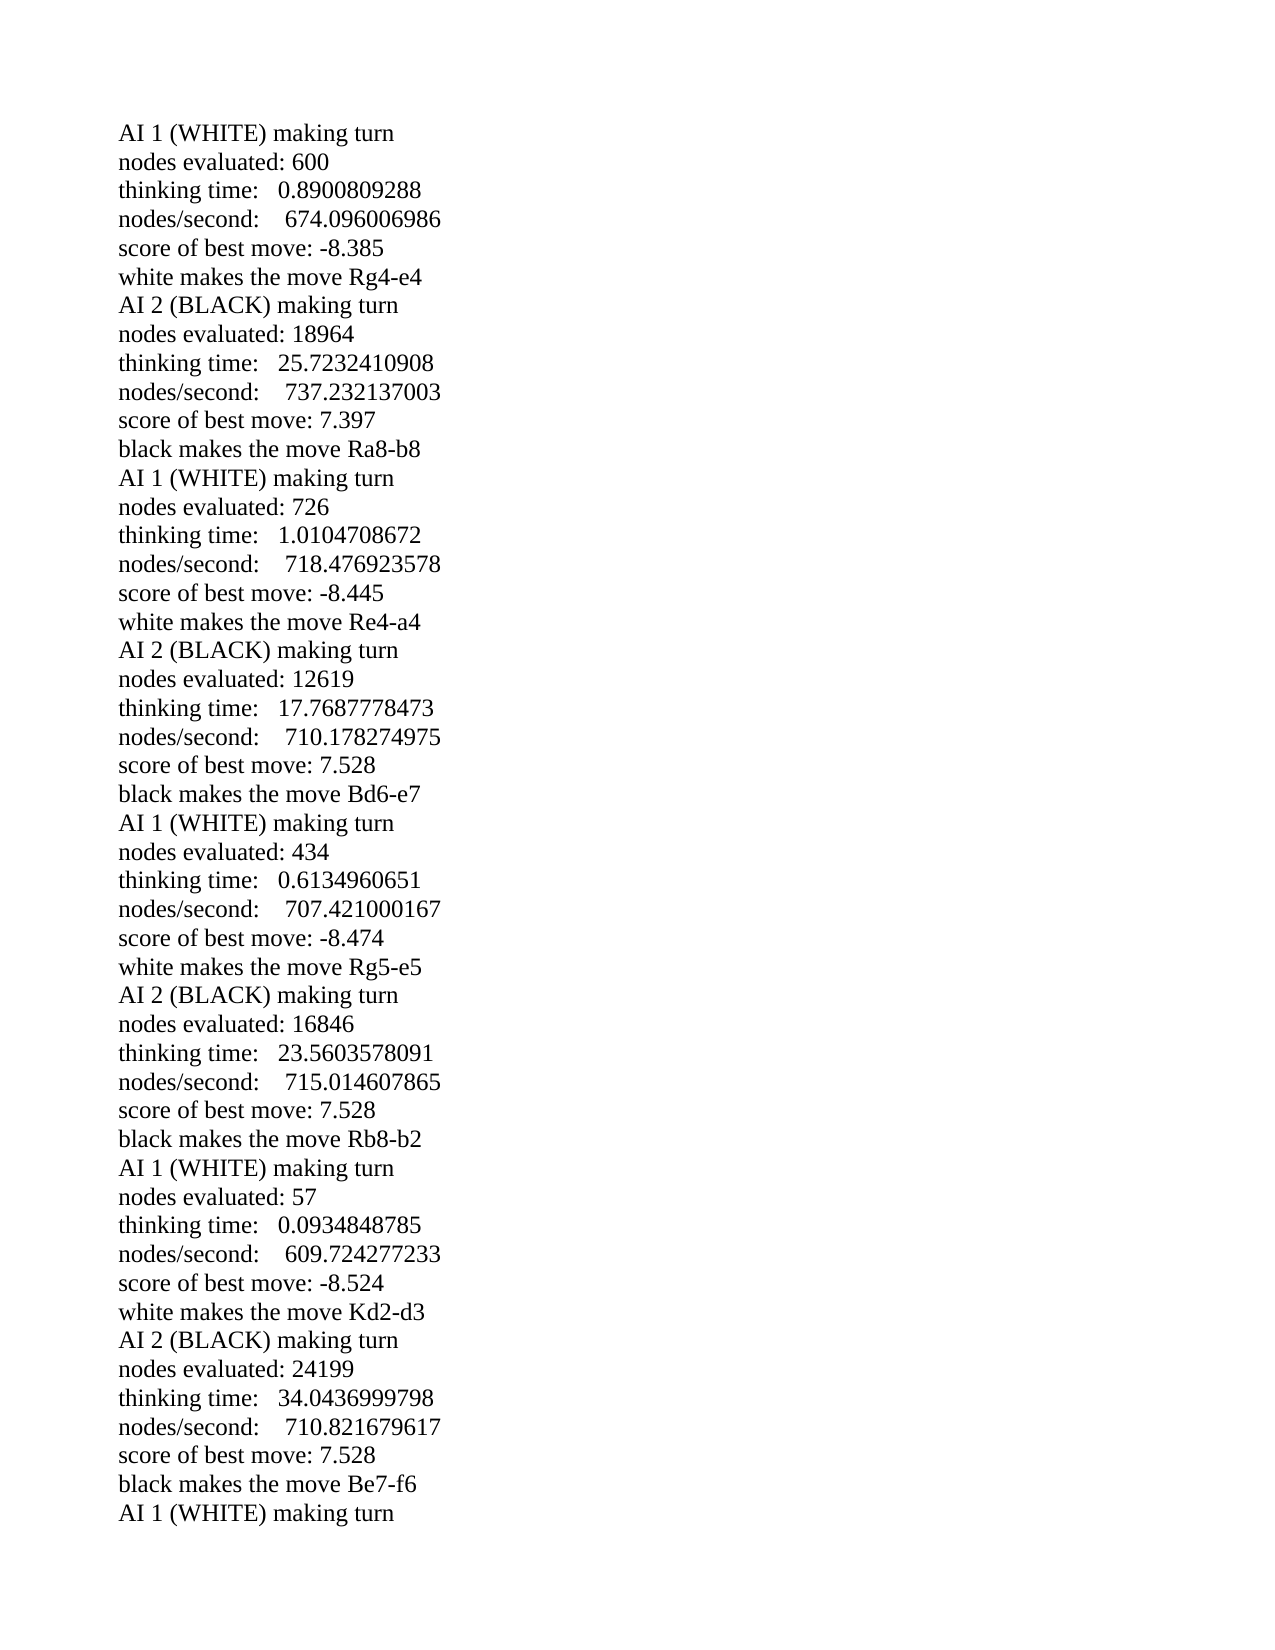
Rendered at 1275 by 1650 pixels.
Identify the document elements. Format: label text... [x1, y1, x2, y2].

text black makes the move Be7-f6 [118, 1469, 1157, 1498]
text score of best move: 7.528 [118, 1441, 1157, 1469]
text nodes evaluated: 600 [118, 147, 1157, 176]
text nodes evaluated: 726 [118, 492, 1157, 521]
text score of best move: -8.385 [118, 233, 1157, 262]
text score of best move: 7.397 [118, 406, 1157, 434]
text AI 1 (WHITE) making turn [118, 808, 1157, 837]
text nodes/second: 718.476923578 [118, 549, 1157, 578]
text AI 1 (WHITE) making turn [118, 1498, 1157, 1527]
text nodes evaluated: 16846 [118, 1009, 1157, 1038]
text thinking time: 1.0104708672 [118, 521, 1157, 549]
text black makes the move Bd6-e7 [118, 779, 1157, 808]
text AI 2 (BLACK) making turn [118, 291, 1157, 319]
text AI 2 (BLACK) making turn [118, 636, 1157, 664]
text thinking time: 34.0436999798 [118, 1383, 1157, 1412]
text nodes/second: 674.096006986 [118, 204, 1157, 233]
text thinking time: 17.7687778473 [118, 693, 1157, 722]
text AI 2 (BLACK) making turn [118, 981, 1157, 1009]
text white makes the move Rg4-e4 [118, 262, 1157, 291]
text white makes the move Re4-a4 [118, 607, 1157, 636]
text thinking time: 0.8900809288 [118, 176, 1157, 204]
text thinking time: 0.0934848785 [118, 1211, 1157, 1239]
text score of best move: -8.445 [118, 578, 1157, 607]
text thinking time: 0.6134960651 [118, 866, 1157, 894]
text AI 1 (WHITE) making turn [118, 463, 1157, 492]
text black makes the move Ra8-b8 [118, 434, 1157, 463]
text white makes the move Rg5-e5 [118, 952, 1157, 981]
text AI 1 (WHITE) making turn [118, 1153, 1157, 1182]
text AI 1 (WHITE) making turn [118, 118, 1157, 147]
text score of best move: -8.524 [118, 1268, 1157, 1297]
text score of best move: -8.474 [118, 923, 1157, 952]
text thinking time: 23.5603578091 [118, 1038, 1157, 1067]
text thinking time: 25.7232410908 [118, 348, 1157, 377]
text score of best move: 7.528 [118, 1096, 1157, 1124]
text nodes evaluated: 18964 [118, 319, 1157, 348]
text nodes evaluated: 57 [118, 1182, 1157, 1211]
text nodes/second: 609.724277233 [118, 1239, 1157, 1268]
text nodes evaluated: 434 [118, 837, 1157, 866]
text nodes evaluated: 12619 [118, 664, 1157, 693]
text nodes/second: 715.014607865 [118, 1067, 1157, 1096]
text score of best move: 7.528 [118, 751, 1157, 779]
text nodes/second: 737.232137003 [118, 377, 1157, 406]
text nodes evaluated: 24199 [118, 1354, 1157, 1383]
text white makes the move Kd2-d3 [118, 1297, 1157, 1326]
text nodes/second: 710.178274975 [118, 722, 1157, 751]
text nodes/second: 707.421000167 [118, 894, 1157, 923]
text AI 2 (BLACK) making turn [118, 1326, 1157, 1354]
text nodes/second: 710.821679617 [118, 1412, 1157, 1441]
text black makes the move Rb8-b2 [118, 1124, 1157, 1153]
